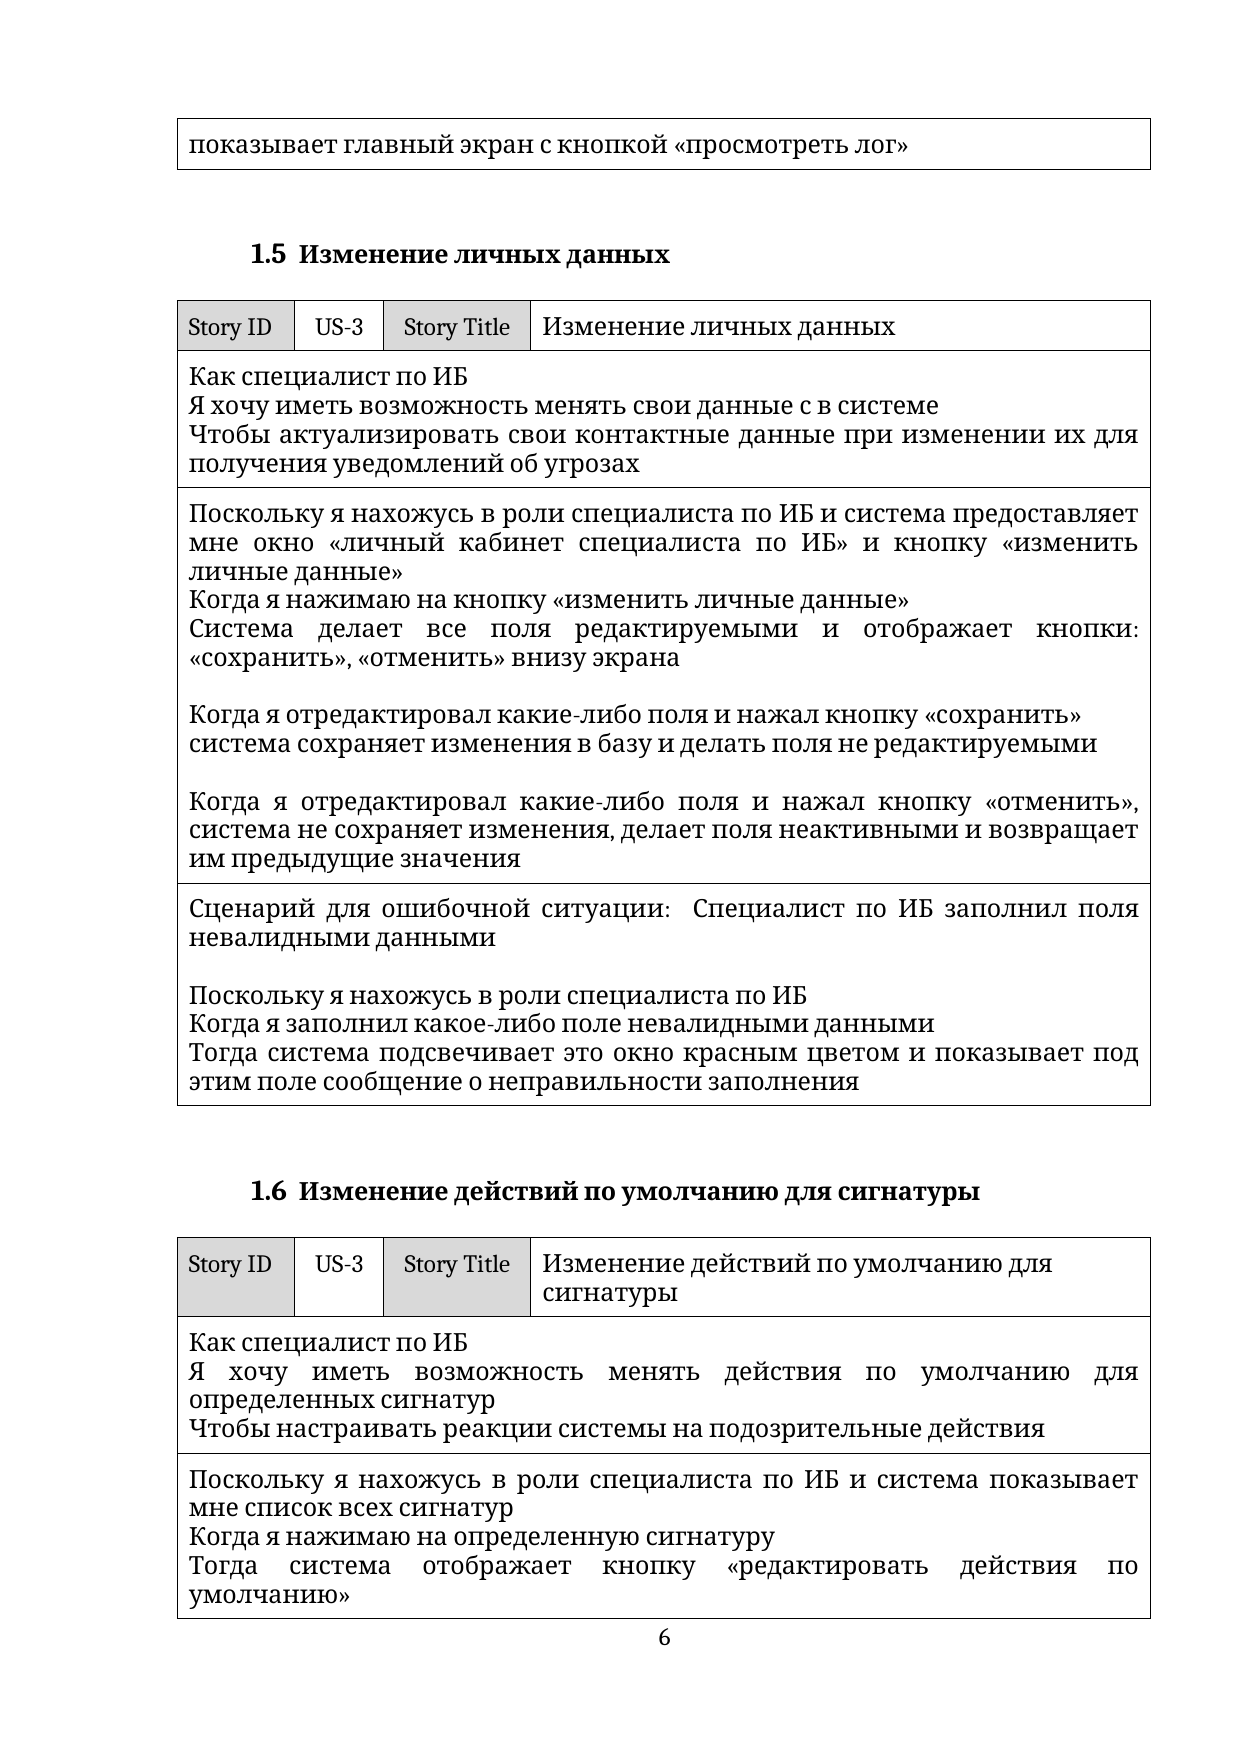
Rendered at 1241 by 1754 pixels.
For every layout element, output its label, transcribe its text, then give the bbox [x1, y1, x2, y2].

table_cell Сценарий для ошибочной ситуации: Специалист по ИБ заполнил поля невалидными данными Поскольку я нахожусь в роли специалиста по ИБ Когда я заполнил какое-либо поле невалидными данными Тогда система подсвечивает это окно красным цветом и показывает под этим поле сообщение о неправильности заполнения [178, 884, 1150, 1105]
table_header Story Title [384, 301, 530, 350]
table_cell Поскольку я нахожусь в роли специалиста по ИБ и система предоставляет мне окно «личный кабинет специалиста по ИБ» и кнопку «изменить личные данные» Когда я нажимаю на кнопку «изменить личные данные» Система делает все поля редактируемыми и отображает кнопки: «сохранить», «отменить» внизу экрана Когда я отредактировал какие-либо поля и нажал кнопку «сохранить» система сохраняет изменения в базу и делать поля не редактируемыми Когда я отредактировал какие-либо поля и нажал кнопку «отменить», система не сохраняет изменения, делает поля неактивными и возвращает им предыдущие значения [178, 488, 1150, 882]
table_cell Как специалист по ИБ Я хочу иметь возможность менять действия по умолчанию для определенных сигнатур Чтобы настраивать реакции системы на подозрительные действия [178, 1317, 1150, 1453]
table_header US-3 [295, 301, 383, 350]
table_header Изменение действий по умолчанию для сигнатуры [531, 1238, 1150, 1316]
table_cell Поскольку я нахожусь в роли специалиста по ИБ и система показывает мне список всех сигнатур Когда я нажимаю на определенную сигнатуру Тогда система отображает кнопку «редактировать действия по умолчанию» [178, 1454, 1150, 1618]
table_header US-3 [295, 1238, 383, 1316]
table_cell Как специалист по ИБ Я хочу иметь возможность менять свои данные с в системе Чтобы актуализировать свои контактные данные при изменении их для получения уведомлений об угрозах [178, 351, 1150, 487]
table_header Story ID [178, 1238, 294, 1316]
table_header Изменение личных данных [531, 301, 1150, 350]
table_cell показывает главный экран с кнопкой «просмотреть лог» [178, 119, 1150, 168]
table_header Story Title [384, 1238, 530, 1316]
table_header Story ID [178, 301, 294, 350]
list Изменение действий по умолчанию для сигнатуры [251, 1174, 1152, 1208]
list Изменение личных данных [251, 238, 1152, 271]
